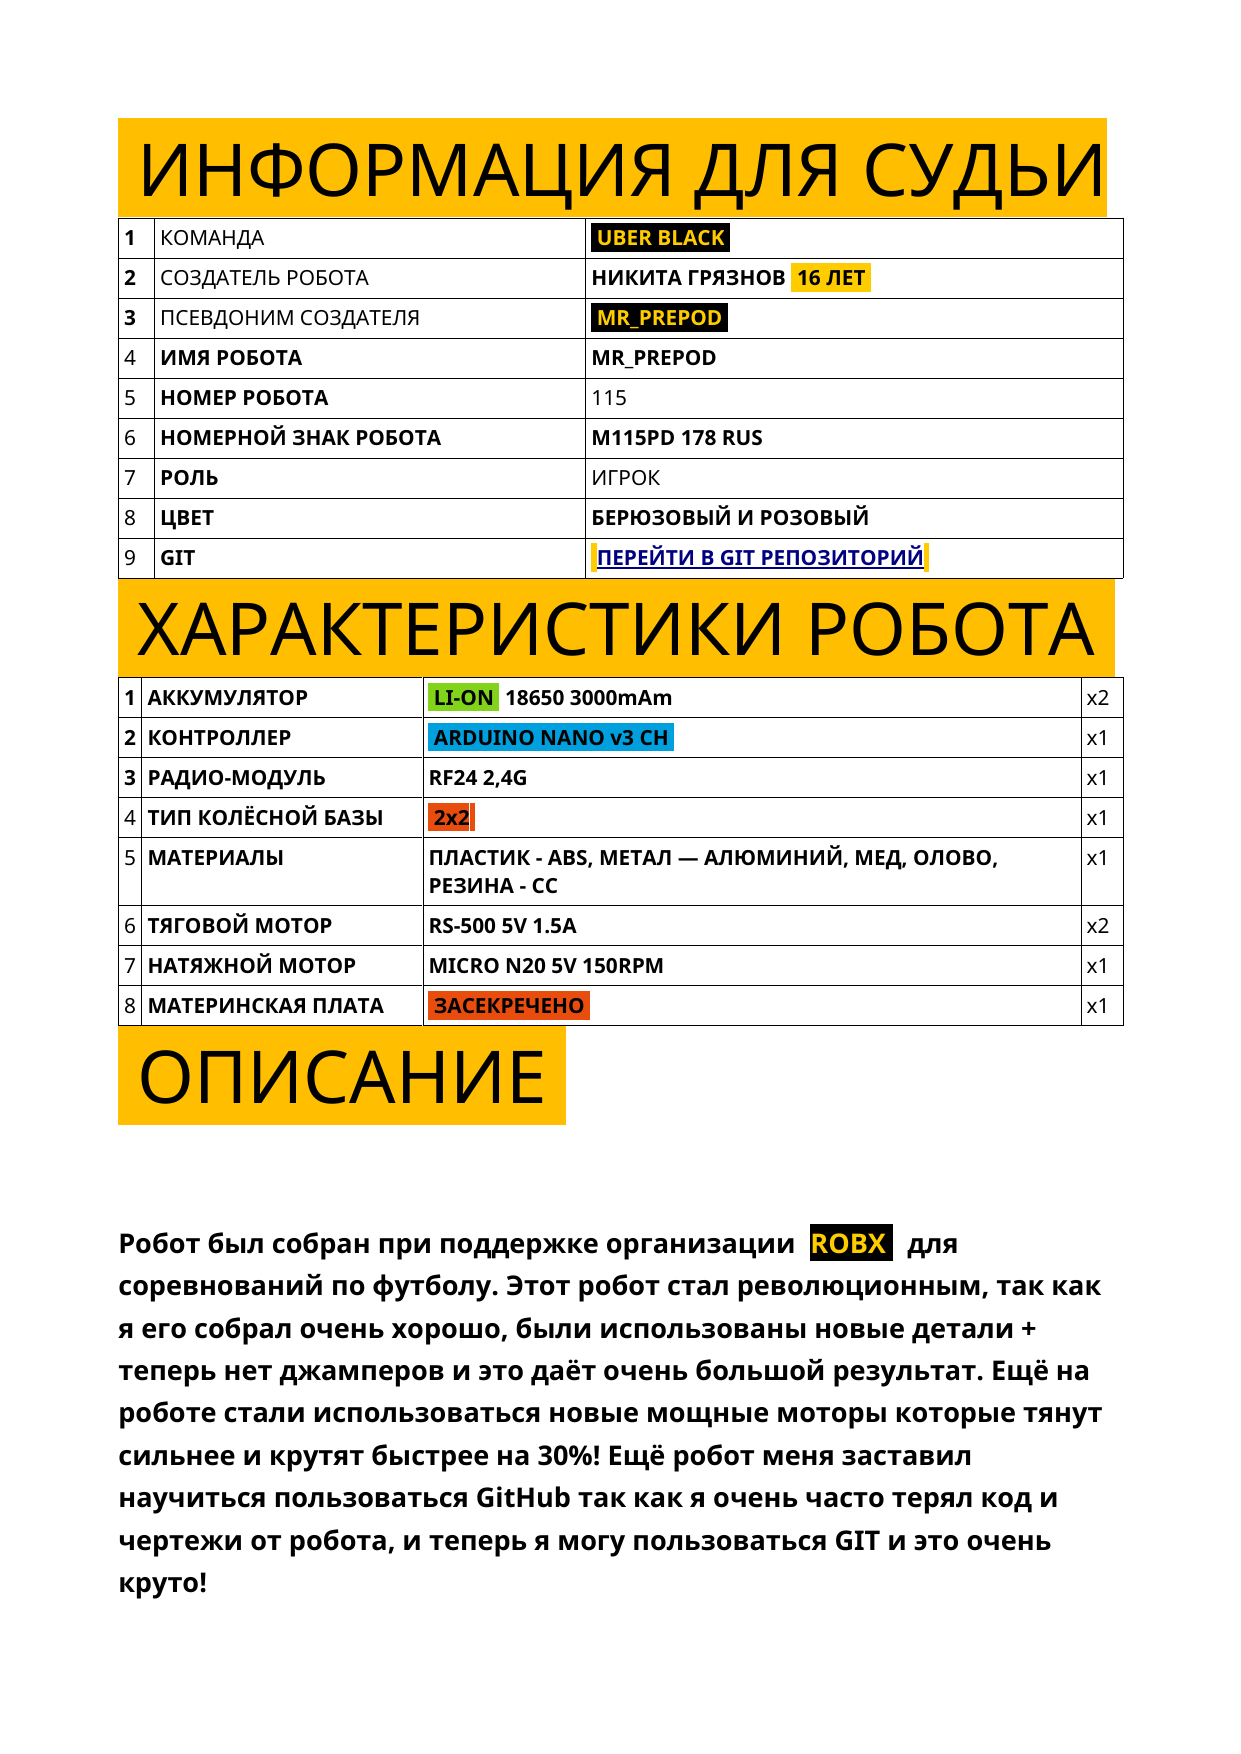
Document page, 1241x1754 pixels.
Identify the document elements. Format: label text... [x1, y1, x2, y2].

table_cell ЗАСЕКРЕЧЕНО [424, 986, 1081, 1025]
table_cell 9 [119, 539, 154, 578]
table_header 1 [119, 678, 141, 717]
text ХАРАКТЕРИСТИКИ РОБОТА [118, 579, 1122, 677]
table_cell ИМЯ РОБОТА [155, 339, 585, 378]
table_cell x1 [1082, 798, 1123, 837]
table_cell НАТЯЖНОЙ МОТОР [142, 946, 422, 985]
table_header 1 [119, 219, 154, 258]
table_header LI-ON 18650 3000mAm [424, 678, 1081, 717]
table_cell 5 [119, 379, 154, 418]
table_cell СОЗДАТЕЛЬ РОБОТА [155, 259, 585, 298]
table_cell 3 [119, 299, 154, 338]
table_cell M115PD 178 RUS [586, 419, 1123, 458]
table_cell x2 [1082, 906, 1123, 945]
table_cell x1 [1082, 986, 1123, 1025]
table_header UBER BLACK [586, 219, 1123, 258]
table_cell МАТЕРИНСКАЯ ПЛАТА [142, 986, 422, 1025]
table_cell ТЯГОВОЙ МОТОР [142, 906, 422, 945]
table_cell 6 [119, 906, 141, 945]
table_header x2 [1082, 678, 1123, 717]
table_cell 2 [119, 718, 141, 757]
table_cell MR_PREPOD [586, 299, 1123, 338]
table_cell GIT [155, 539, 585, 578]
table_cell 2 [119, 259, 154, 298]
table_cell 4 [119, 798, 141, 837]
table_cell 115 [586, 379, 1123, 418]
table_cell 6 [119, 419, 154, 458]
table_cell x1 [1082, 758, 1123, 797]
table_cell НОМЕРНОЙ ЗНАК РОБОТА [155, 419, 585, 458]
table_cell КОНТРОЛЛЕР [142, 718, 422, 757]
table_cell 3 [119, 758, 141, 797]
table_cell ARDUINO NANO v3 CH [424, 718, 1081, 757]
text Робот был собран при поддержке организации ROBX для соревнований по футболу. Этот робот стал революционным, так как я его собрал очень хорошо, были использованы новые детали + теперь нет джамперов и это даёт очень большой результат. Ещё на роботе стали использоваться новые мощные моторы которые тянут сильнее и крутят быстрее на 30%! Ещё робот меня заставил научиться пользоваться GitHub так как я очень часто терял код и чертежи от робота, и теперь я могу пользоваться GIT и это очень круто! [118, 1224, 1122, 1600]
text ОПИСАНИЕ [118, 1026, 1122, 1125]
table_cell ЦВЕТ [155, 499, 585, 538]
text ИНФОРМАЦИЯ ДЛЯ СУДЬИ [118, 118, 1122, 217]
table_cell x1 [1082, 718, 1123, 757]
table_cell MR_PREPOD [586, 339, 1123, 378]
table_cell 2x2 [424, 798, 1081, 837]
table_cell НИКИТА ГРЯЗНОВ 16 ЛЕТ [586, 259, 1123, 298]
table_cell ПЕРЕЙТИ В GIT РЕПОЗИТОРИЙ [586, 539, 1123, 578]
table_cell МАТЕРИАЛЫ [142, 838, 422, 905]
table_cell 8 [119, 986, 141, 1025]
table_cell 7 [119, 459, 154, 498]
table_cell ПЛАСТИК - ABS, МЕТАЛ — АЛЮМИНИЙ, МЕД, ОЛОВО, РЕЗИНА - СС [424, 838, 1081, 905]
table_cell MICRO N20 5V 150RPM [424, 946, 1081, 985]
table_cell БЕРЮЗОВЫЙ И РОЗОВЫЙ [586, 499, 1123, 538]
table_cell ПСЕВДОНИМ СОЗДАТЕЛЯ [155, 299, 585, 338]
table_cell 7 [119, 946, 141, 985]
table_cell ИГРОК [586, 459, 1123, 498]
table_cell ТИП КОЛЁСНОЙ БАЗЫ [142, 798, 422, 837]
table_cell x1 [1082, 838, 1123, 905]
table_cell 5 [119, 838, 141, 905]
table_cell НОМЕР РОБОТА [155, 379, 585, 418]
table_cell РАДИО-МОДУЛЬ [142, 758, 422, 797]
table_cell RS-500 5V 1.5A [424, 906, 1081, 945]
table_cell RF24 2,4G [424, 758, 1081, 797]
table_cell x1 [1082, 946, 1123, 985]
table_header АККУМУЛЯТОР [142, 678, 422, 717]
table_cell РОЛЬ [155, 459, 585, 498]
table_cell 4 [119, 339, 154, 378]
table_header КОМАНДА [155, 219, 585, 258]
table_cell 8 [119, 499, 154, 538]
